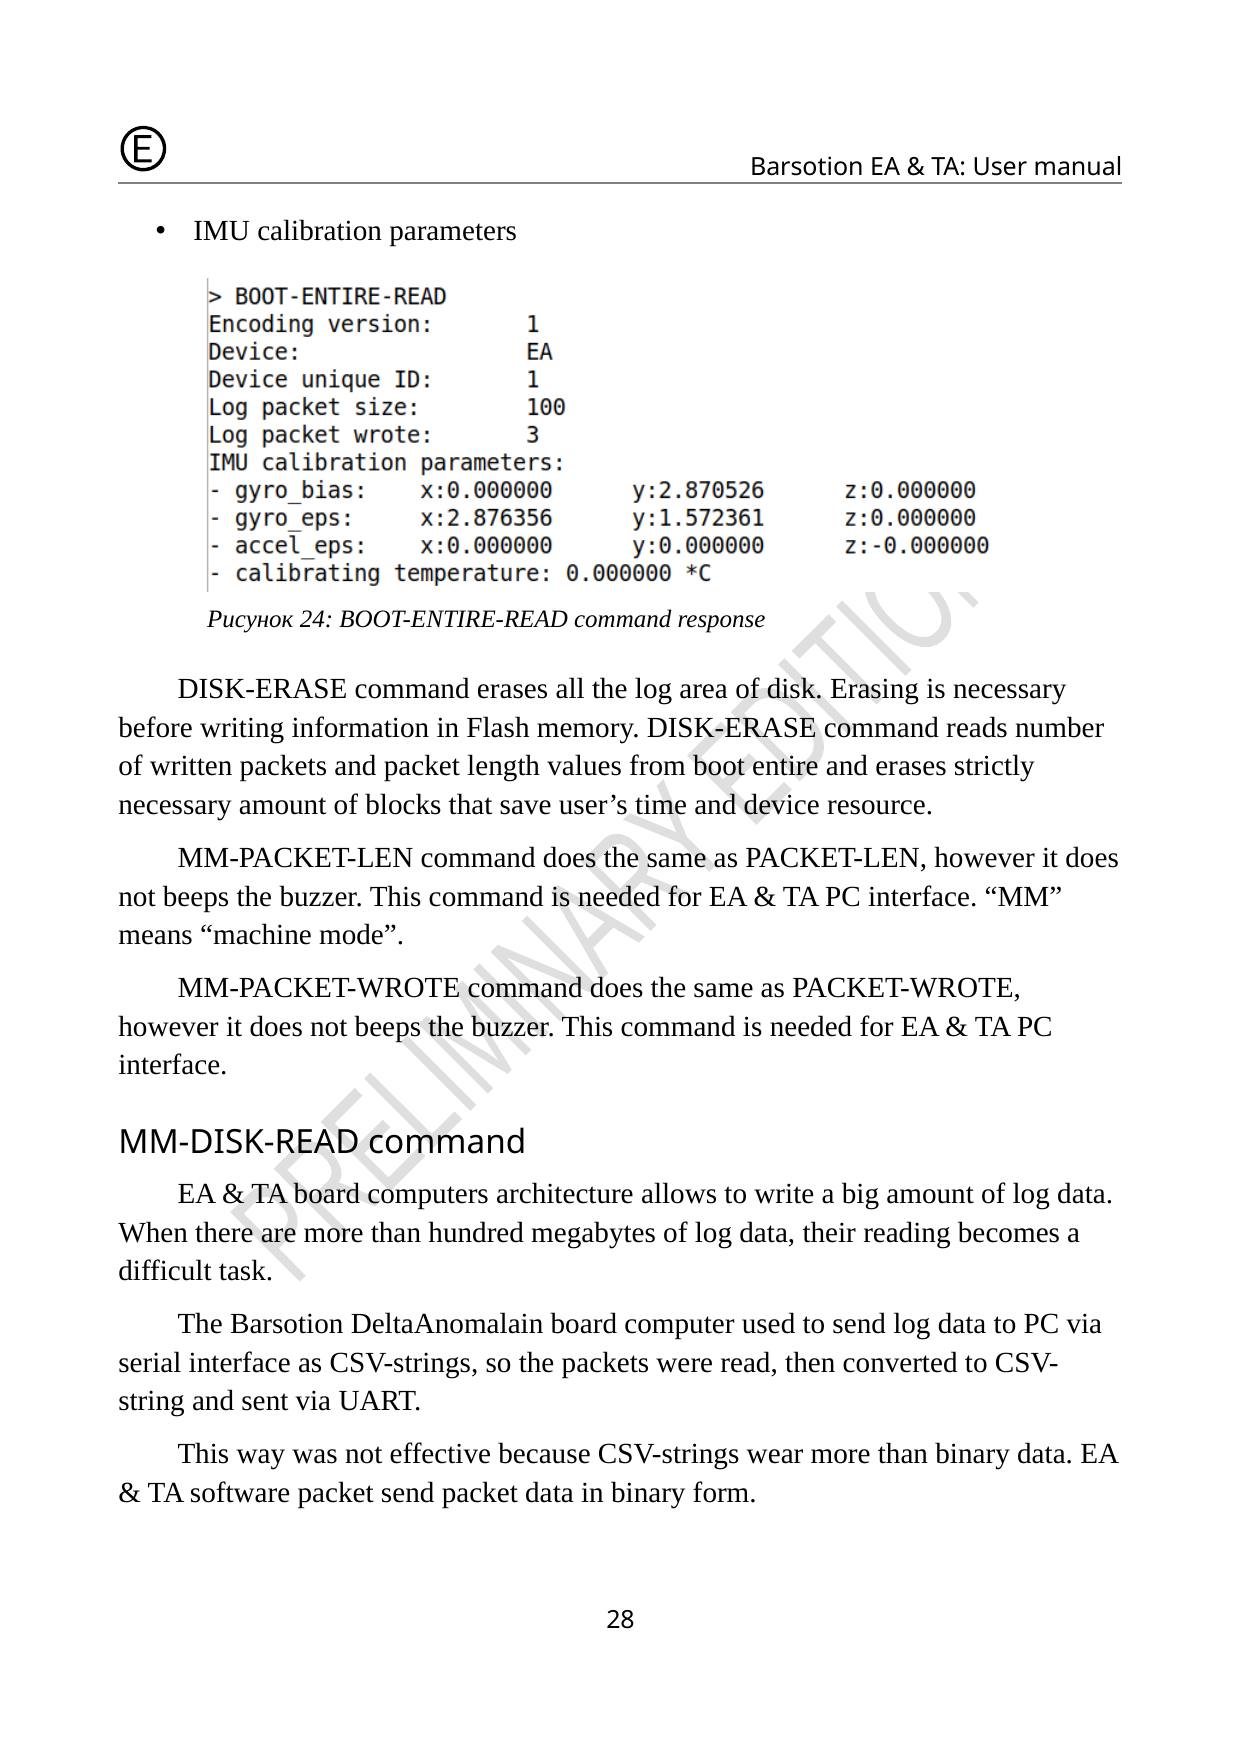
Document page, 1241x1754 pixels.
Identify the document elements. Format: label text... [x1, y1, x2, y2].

subtitle MM-DISK-READ command [419, 1118, 1122, 1164]
subtitle MM-DISK-READ command [118, 1118, 361, 1164]
text This way was not effective because CSV-strings wear more than binary data. EA & TA software packet send packet data in binary form. [118, 1437, 1122, 1509]
text MM-PACKET-WROTE command does the same as PACKET-WROTE, however it does not beeps the buzzer. This command is needed for EA & TA PC interface. [118, 970, 1122, 1081]
text The Barsotion DeltaAnomalain board computer used to send log data to PC via serial interface as CSV-strings, so the packets were read, then converted to CSV-string and sent via UART. [118, 1306, 1122, 1417]
picture [206, 278, 1034, 592]
subtitle MM-DISK-READ command [417, 1118, 446, 1133]
subtitle MM-DISK-READ command [336, 1118, 421, 1164]
text EA & TA board computers architecture allows to write a big amount of log data. When there are more than hundred megabytes of log data, their reading becomes a difficult task. [118, 1176, 1122, 1287]
list IMU calibration parameters [156, 213, 1122, 246]
text MM-PACKET-LEN command does the same as PACKET-LEN, however it does not beeps the buzzer. This command is needed for EA & TA PC interface. “MM” means “machine mode”. [118, 840, 1122, 951]
text Рисунок 24: BOOT-ENTIRE-READ command response [207, 592, 1034, 633]
text DISK-ERASE command erases all the log area of disk. Erasing is necessary before writing information in Flash memory. DISK-ERASE command reads number of written packets and packet length values from boot entire and erases strictly necessary amount of blocks that save user’s time and device resource. [118, 266, 1122, 821]
